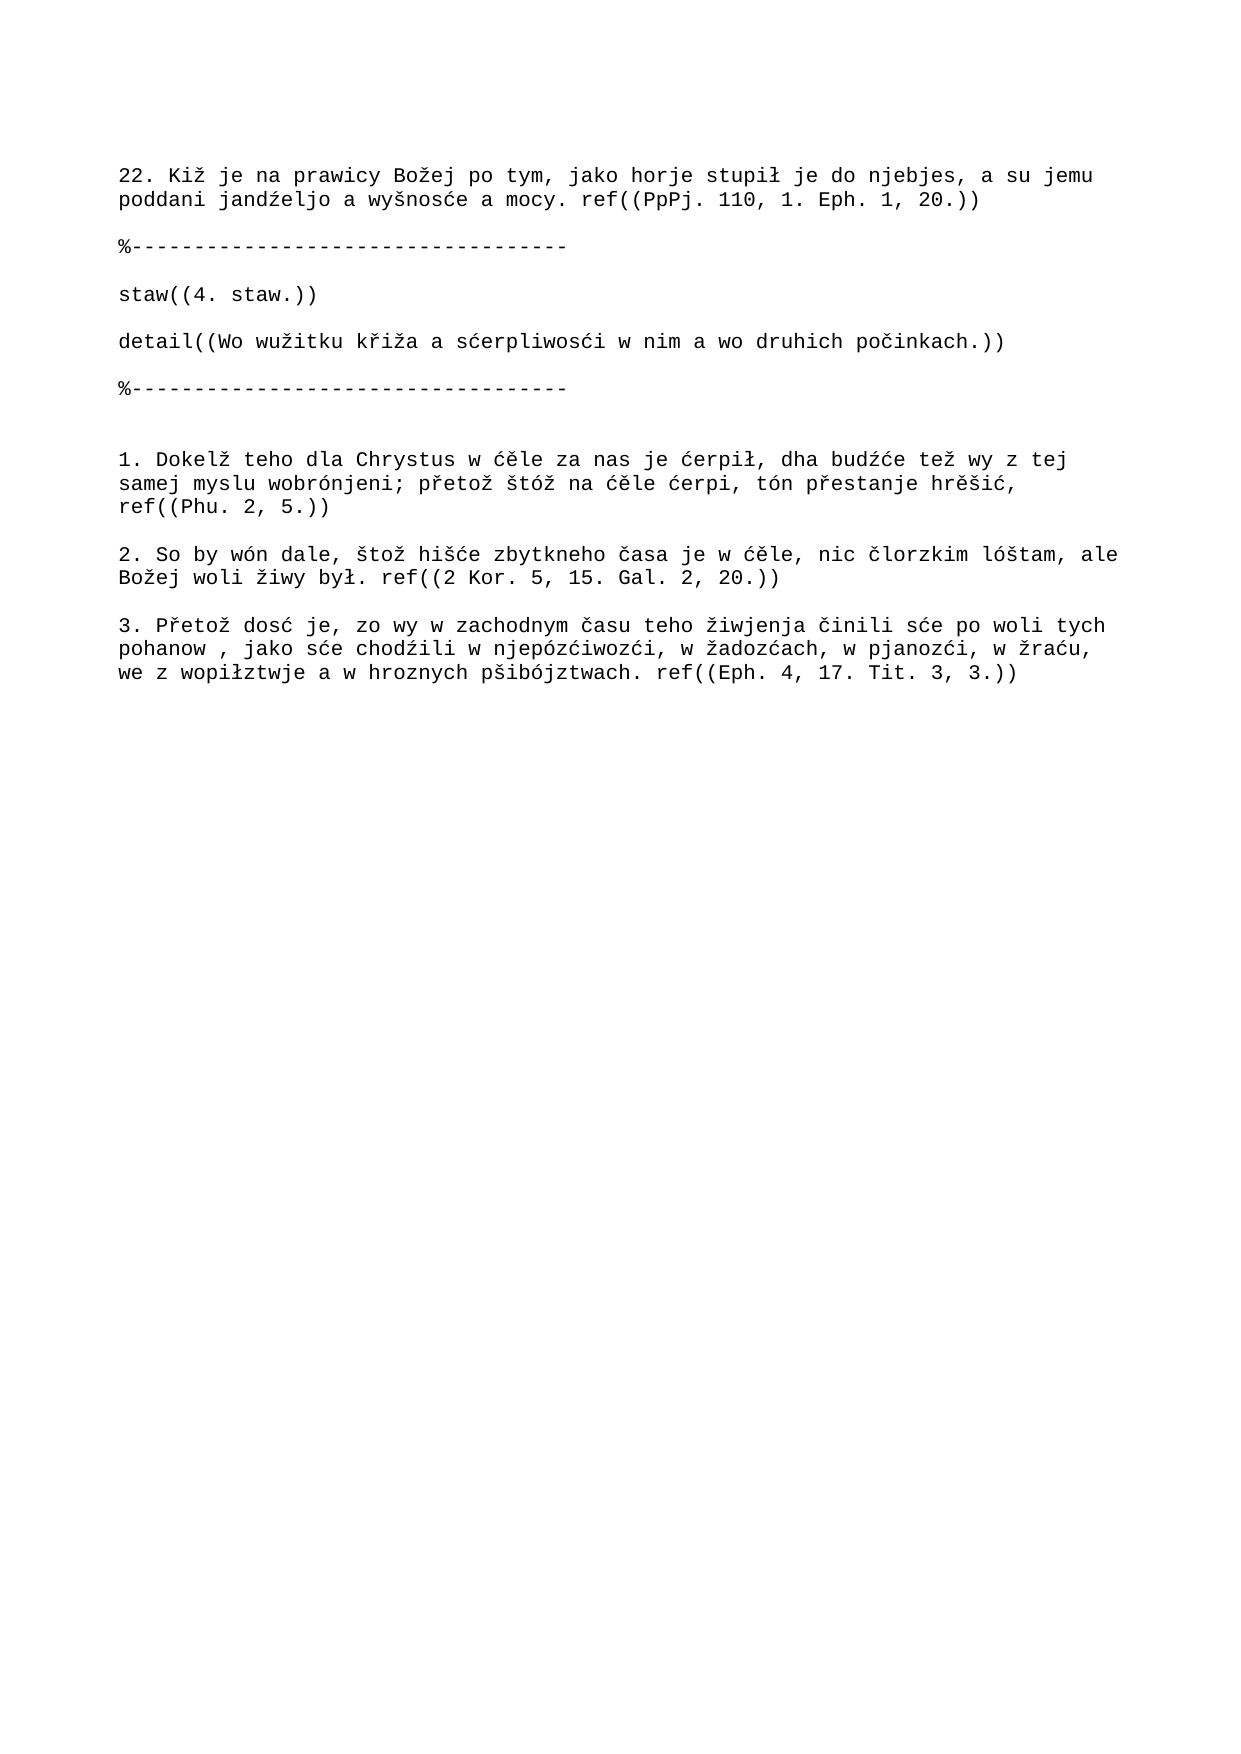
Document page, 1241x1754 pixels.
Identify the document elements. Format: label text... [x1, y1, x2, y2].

text 22. Kiž je na prawicy Božej po tym, jako horje stupił je do njebjes, a su jemu poddani jandźeljo a wyšnosće a mocy. ref((PpPj. 110, 1. Eph. 1, 20.)) [118, 165, 1122, 213]
text %----------------------------------- [118, 378, 1122, 402]
text %----------------------------------- [118, 236, 1122, 260]
text 2. So by wón dale, štož hišće zbytkneho časa je w ćěle, nic člorzkim lóštam, ale Božej woli žiwy był. ref((2 Kor. 5, 15. Gal. 2, 20.)) [118, 544, 1122, 591]
text detail((Wo wužitku křiža a sćerpliwosći w nim a wo druhich počinkach.)) [118, 331, 1122, 354]
text staw((4. staw.)) [118, 284, 1122, 307]
text 3. Přetož dosć je, zo wy w zachodnym času teho žiwjenja činili sće po woli tych pohanow , jako sće chodźili w njepózćiwozći, w žadozćach, w pjanozći, w žraću, we z wopiłztwje a w hroznych pšibójztwach. ref((Eph. 4, 17. Tit. 3, 3.)) [118, 615, 1122, 686]
text 1. Dokelž teho dla Chrystus w ćěle za nas je ćerpił, dha budźće tež wy z tej samej myslu wobrónjeni; přetož štóž na ćěle ćerpi, tón přestanje hrěšić, ref((Phu. 2, 5.)) [118, 449, 1122, 520]
